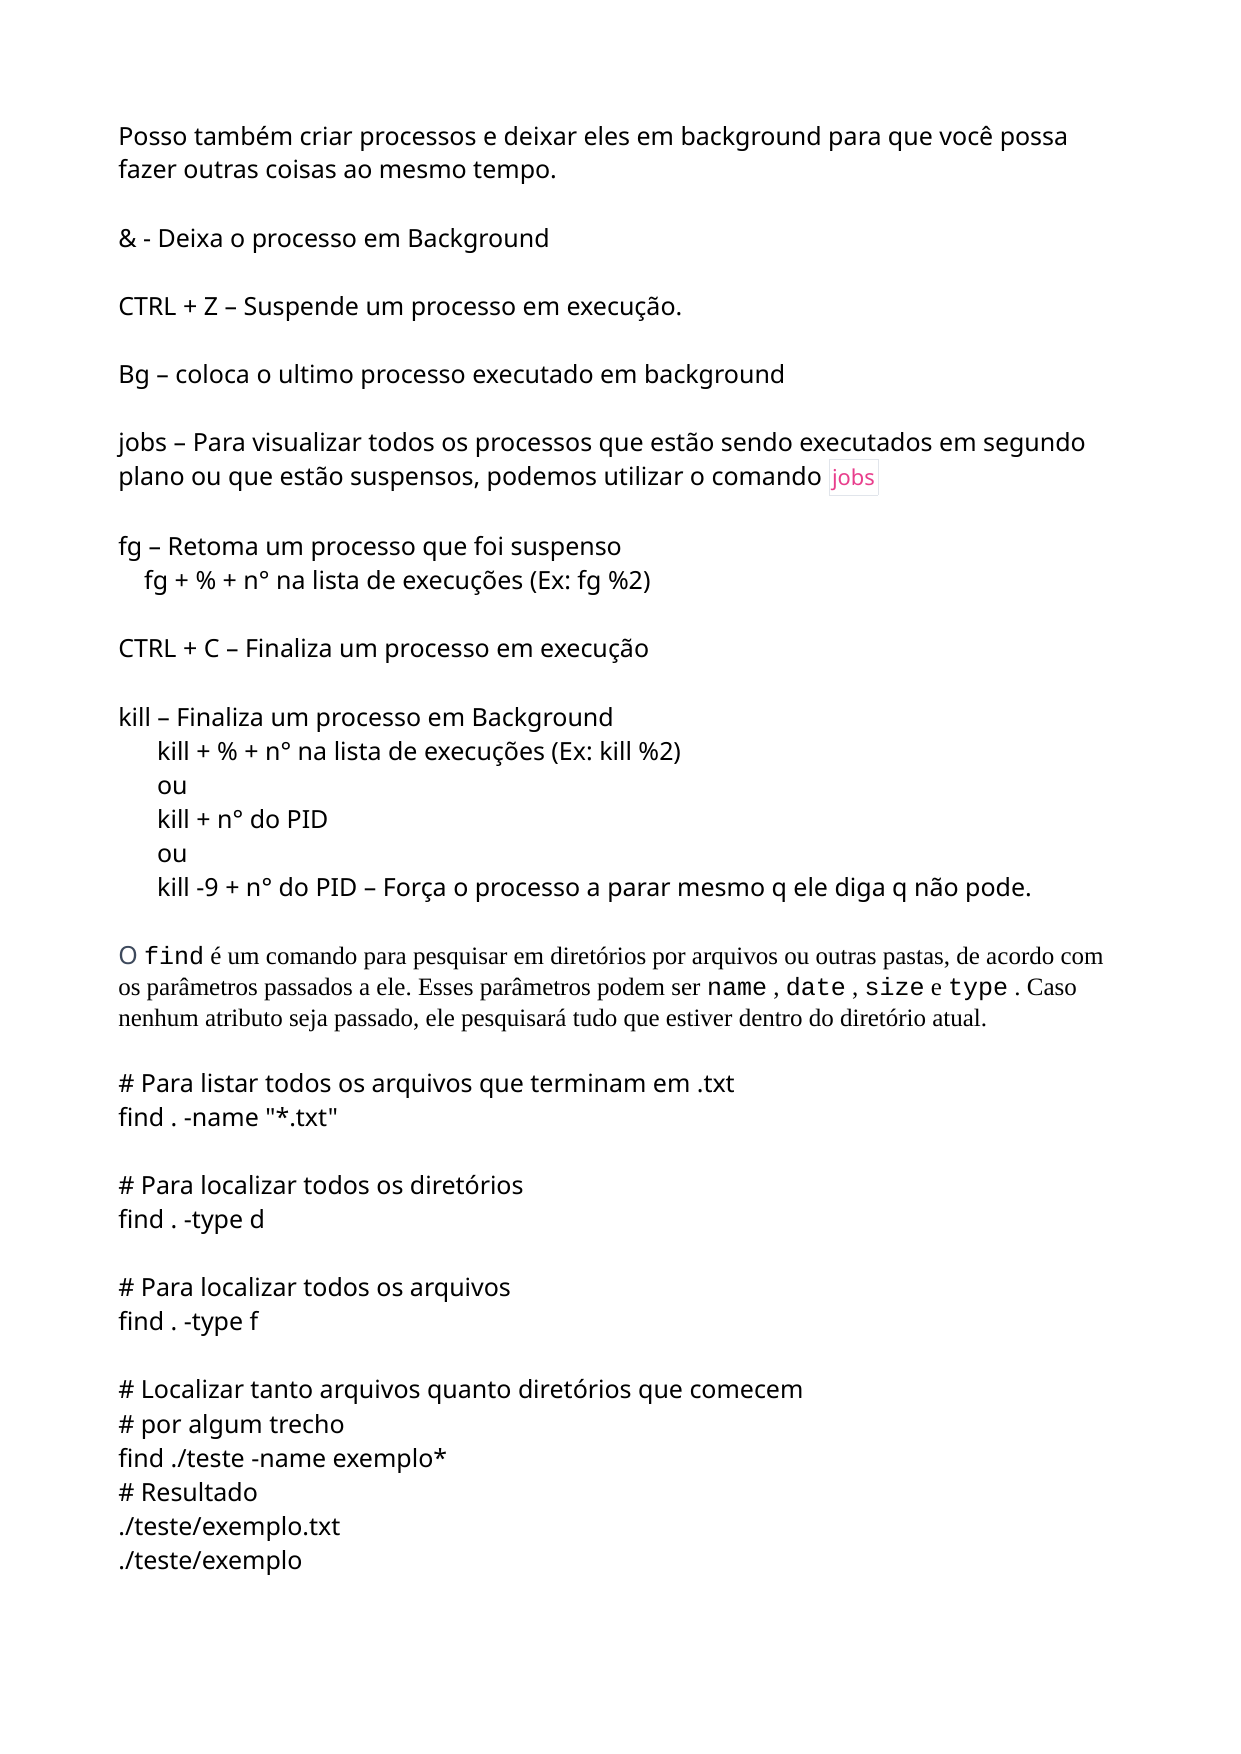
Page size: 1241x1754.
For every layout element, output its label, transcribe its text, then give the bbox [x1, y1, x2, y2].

text Bg – coloca o ultimo processo executado em background [118, 357, 1122, 391]
text find . -name "*.txt" [118, 1100, 1122, 1134]
text find . -type d [118, 1202, 1122, 1236]
text fg – Retoma um processo que foi suspenso [118, 529, 1122, 563]
text CTRL + C – Finaliza um processo em execução [118, 631, 1122, 665]
text fg + % + n° na lista de execuções (Ex: fg %2) [118, 563, 1122, 597]
text kill -9 + n° do PID – Força o processo a parar mesmo q ele diga q não pode. [118, 869, 1122, 904]
text jobs – Para visualizar todos os processos que estão sendo executados em segundo plano ou que estão suspensos, podemos utilizar o comando jobs [118, 425, 1122, 495]
text kill + % + n° na lista de execuções (Ex: kill %2) [118, 733, 1122, 767]
text # Para listar todos os arquivos que terminam em .txt [118, 1066, 1122, 1100]
text O find é um comando para pesquisar em diretórios por arquivos ou outras pastas, de acordo com os parâmetros passados a ele. Esses parâmetros podem ser name , date , size e type . Caso nenhum atributo seja passado, ele pesquisará tudo que estiver dentro do diretório atual. [118, 938, 1122, 1032]
text # por algum trecho [118, 1406, 1122, 1440]
text # Para localizar todos os arquivos [118, 1270, 1122, 1304]
text find . -type f [118, 1304, 1122, 1338]
text & - Deixa o processo em Background [118, 220, 1122, 254]
text kill – Finaliza um processo em Background [118, 699, 1122, 733]
text find ./teste -name exemplo* [118, 1440, 1122, 1474]
text # Para localizar todos os diretórios [118, 1168, 1122, 1202]
text # Resultado [118, 1474, 1122, 1508]
text ou [118, 767, 1122, 801]
text Posso também criar processos e deixar eles em background para que você possa fazer outras coisas ao mesmo tempo. [118, 118, 1122, 186]
text ./teste/exemplo.txt [118, 1508, 1122, 1542]
text ./teste/exemplo [118, 1542, 1122, 1577]
text ou [118, 836, 1122, 869]
text CTRL + Z – Suspende um processo em execução. [118, 288, 1122, 322]
text # Localizar tanto arquivos quanto diretórios que comecem [118, 1372, 1122, 1406]
text kill + n° do PID [118, 801, 1122, 836]
